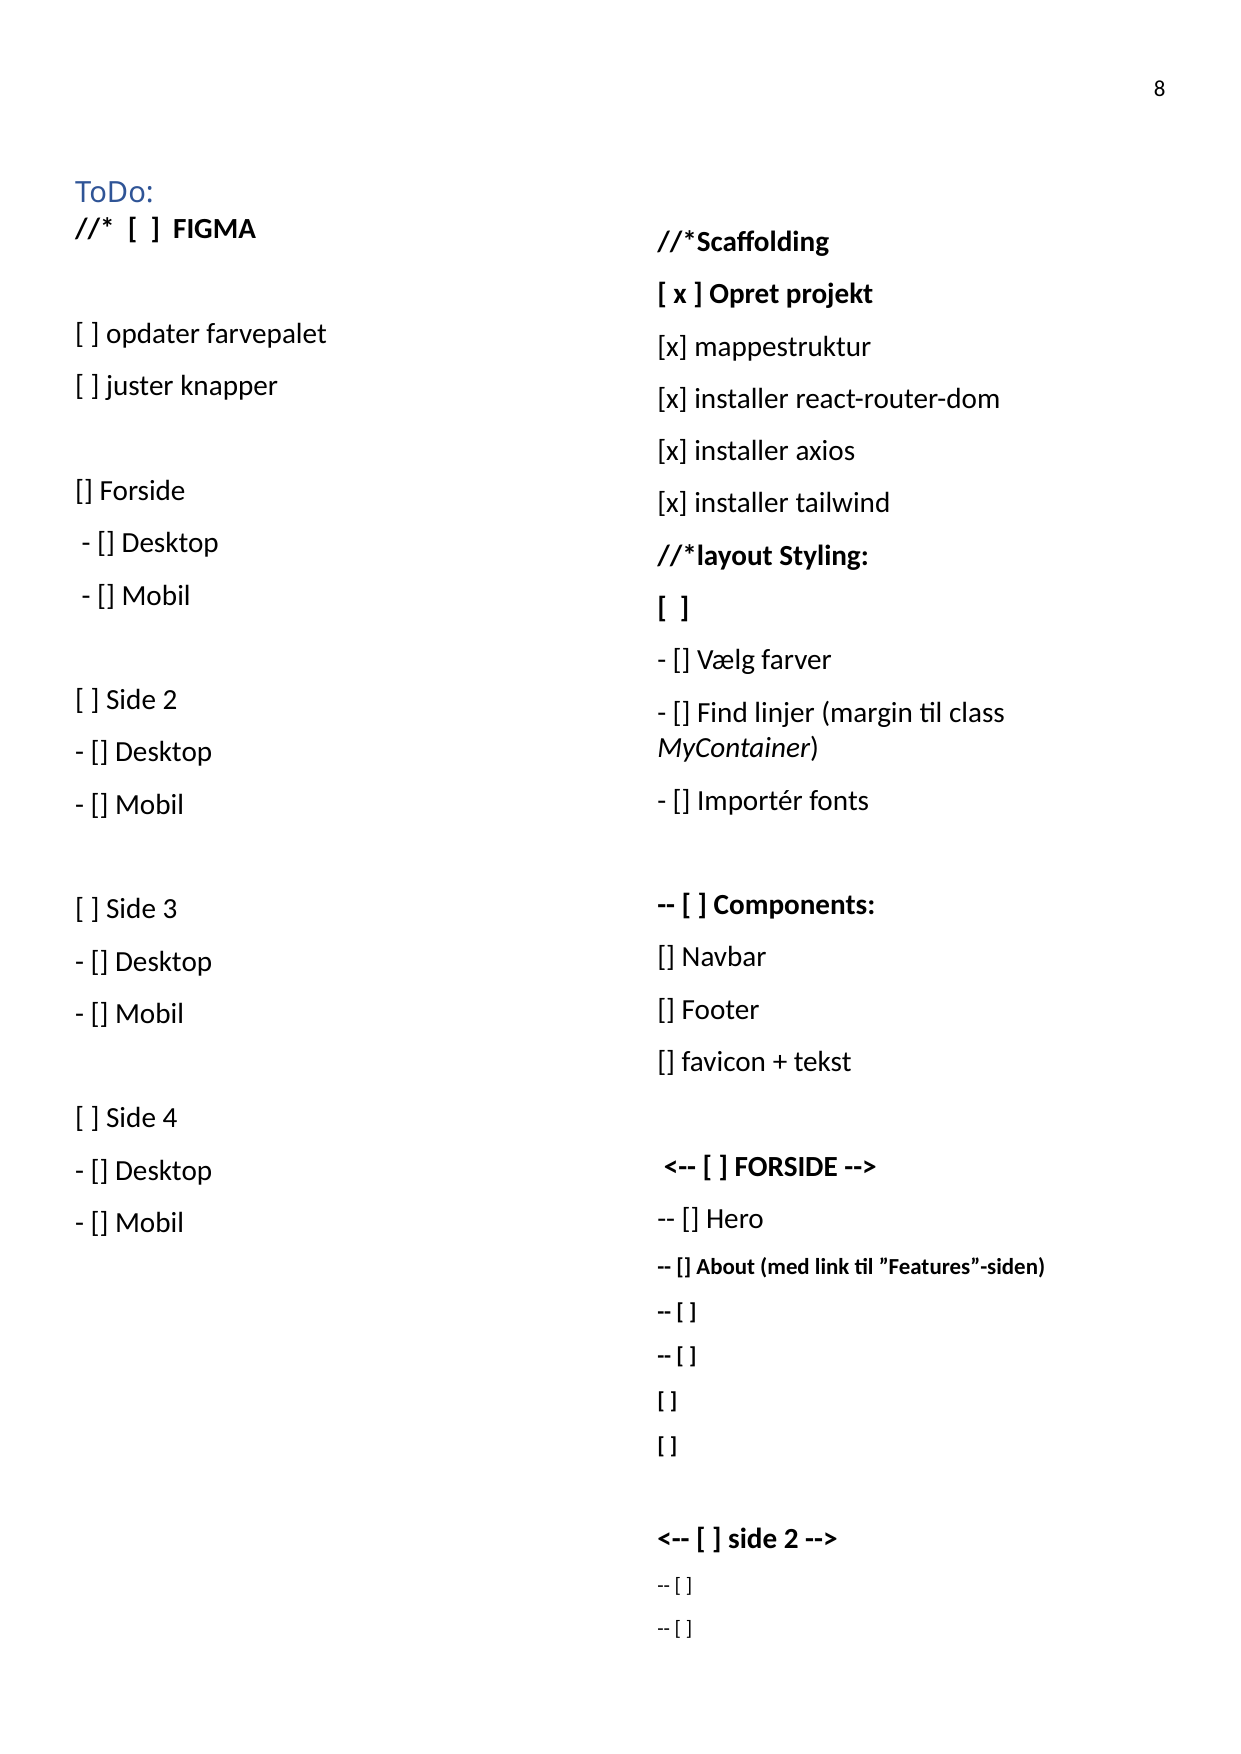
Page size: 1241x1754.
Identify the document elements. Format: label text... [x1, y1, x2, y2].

text [ x ] Opret projekt [657, 275, 1165, 311]
text [ ] [657, 589, 1165, 625]
text [ ] [657, 1431, 1165, 1459]
text - [] Desktop [75, 943, 583, 978]
text - [] Vælg farver [657, 641, 1165, 677]
text - [] Mobil [75, 786, 583, 821]
text -- [] Hero [657, 1200, 1165, 1236]
text <-- [ ] FORSIDE --> [657, 1148, 1165, 1183]
text [ ] Side 2 [75, 681, 583, 717]
text [x] mappestruktur [657, 328, 1165, 363]
text [ ] Side 3 [75, 890, 583, 926]
text -- [ ] Components: [657, 886, 1165, 922]
text [] Forside [75, 472, 583, 508]
text -- [ ] [657, 1297, 1165, 1325]
subtitle ToDo: [75, 171, 583, 211]
text [ ] juster knapper [75, 367, 583, 403]
text - [] Desktop [75, 733, 583, 769]
text [ ] opdater farvepalet [75, 315, 583, 351]
text - [] Mobil [75, 995, 583, 1031]
text - [] Mobil [75, 577, 583, 612]
text [x] installer axios [657, 432, 1165, 468]
text [] Footer [657, 991, 1165, 1026]
text - [] Importér fonts [657, 782, 1165, 817]
text <-- [ ] side 2 --> [657, 1520, 1165, 1556]
text - [] Desktop [75, 524, 583, 560]
text -- [ ] [657, 1615, 1165, 1640]
text //*Scaffolding [657, 223, 1165, 259]
text -- [ ] [657, 1342, 1165, 1370]
text [] favicon + tekst [657, 1043, 1165, 1079]
text -- [] About (med link til ”Features”-siden) [657, 1252, 1165, 1280]
text [ ] [657, 1386, 1165, 1414]
text - [] Desktop [75, 1152, 583, 1187]
text [x] installer react-router-dom [657, 380, 1165, 416]
text [ ] Side 4 [75, 1099, 583, 1135]
text -- [ ] [657, 1573, 1165, 1598]
text - [] Mobil [75, 1204, 583, 1240]
text - [] Find linjer (margin til class MyContainer) [657, 694, 1165, 765]
text [x] installer tailwind [657, 484, 1165, 520]
text [] Navbar [657, 938, 1165, 974]
text //* [ ] FIGMA [75, 211, 583, 246]
text //*layout Styling: [657, 537, 1165, 572]
